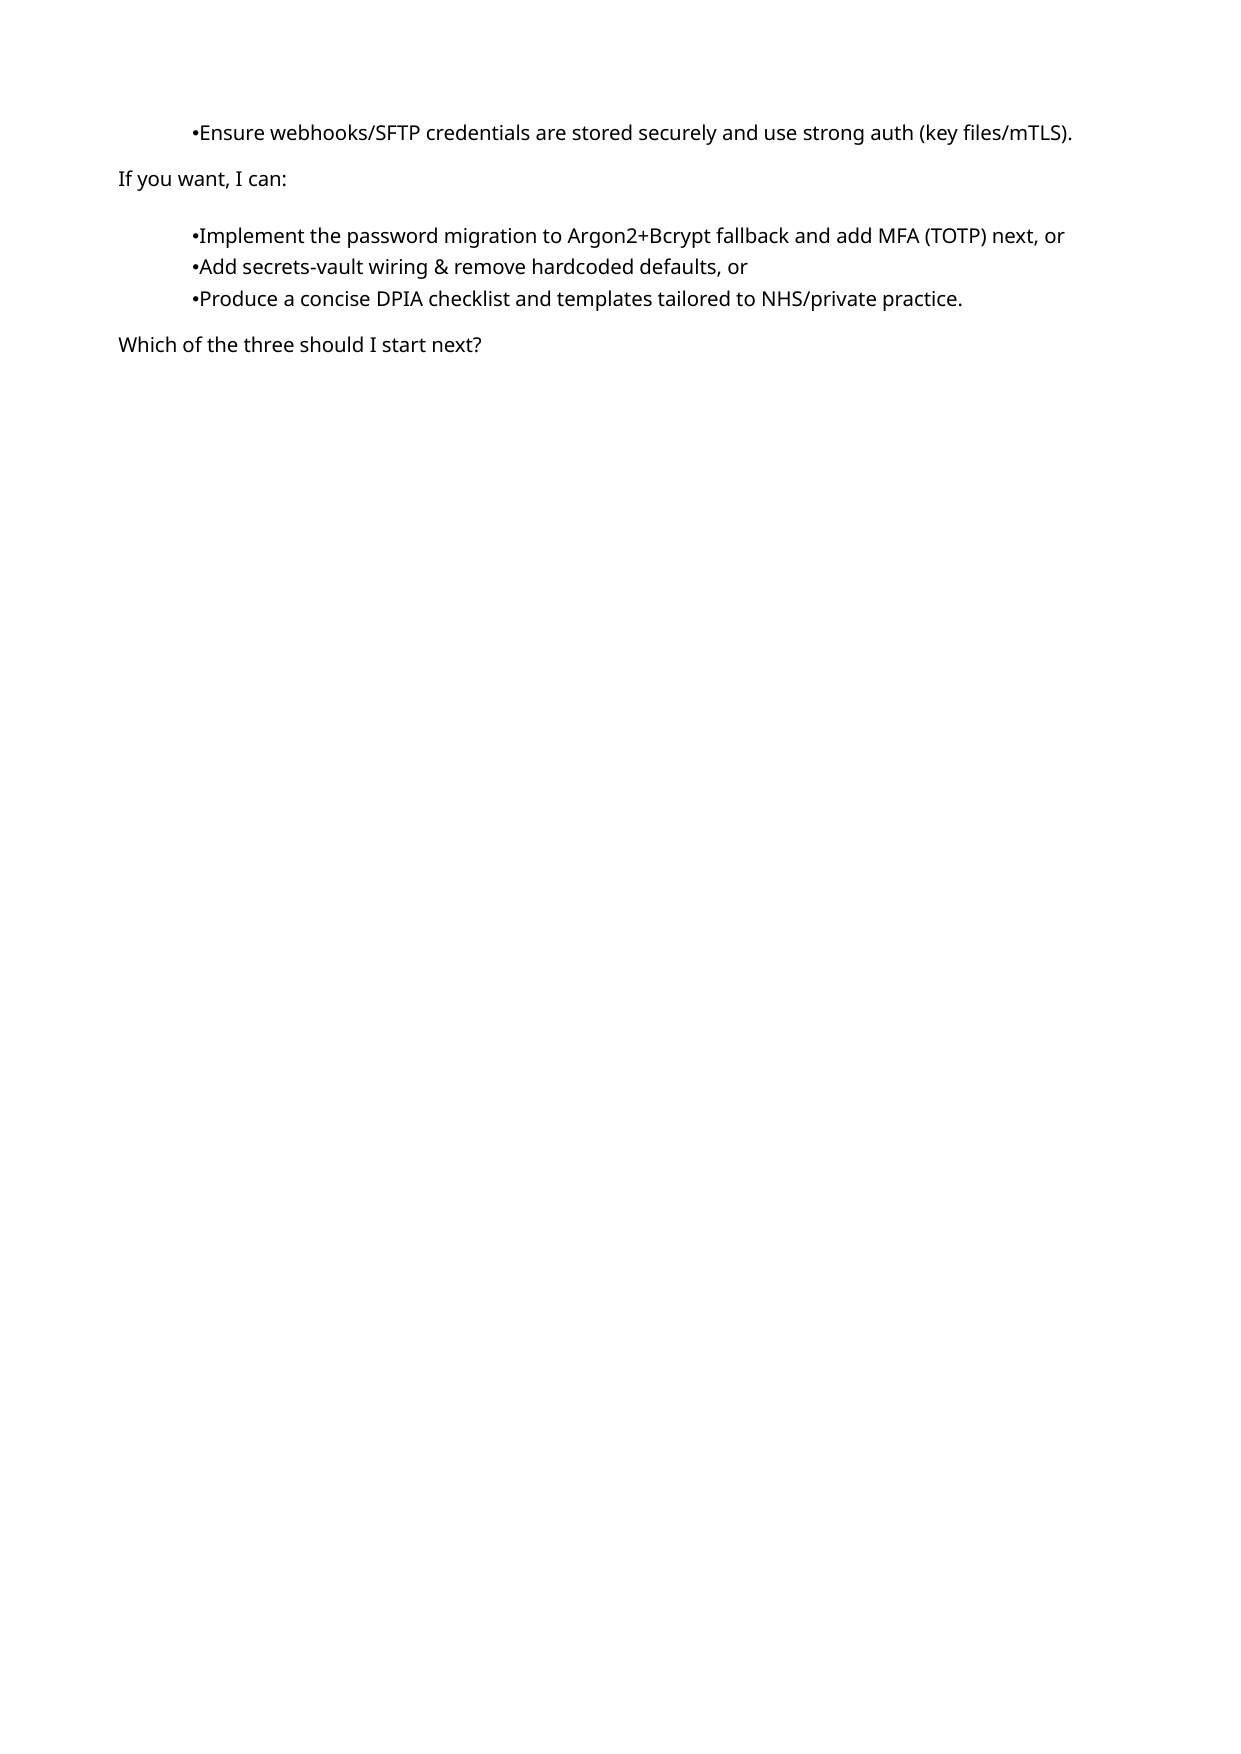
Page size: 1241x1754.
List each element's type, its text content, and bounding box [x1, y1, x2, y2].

list Ensure webhooks/SFTP credentials are stored securely and use strong auth (key files/mTLS). [118, 118, 1122, 146]
list Produce a concise DPIA checklist and templates tailored to NHS/private practice. [118, 285, 1122, 312]
text If you want, I can: [118, 164, 1122, 192]
text Which of the three should I start next? [118, 331, 1122, 359]
list Add secrets‑vault wiring & remove hardcoded defaults, or [118, 253, 1122, 281]
list Implement the password migration to Argon2+Bcrypt fallback and add MFA (TOTP) next, or [118, 221, 1122, 249]
